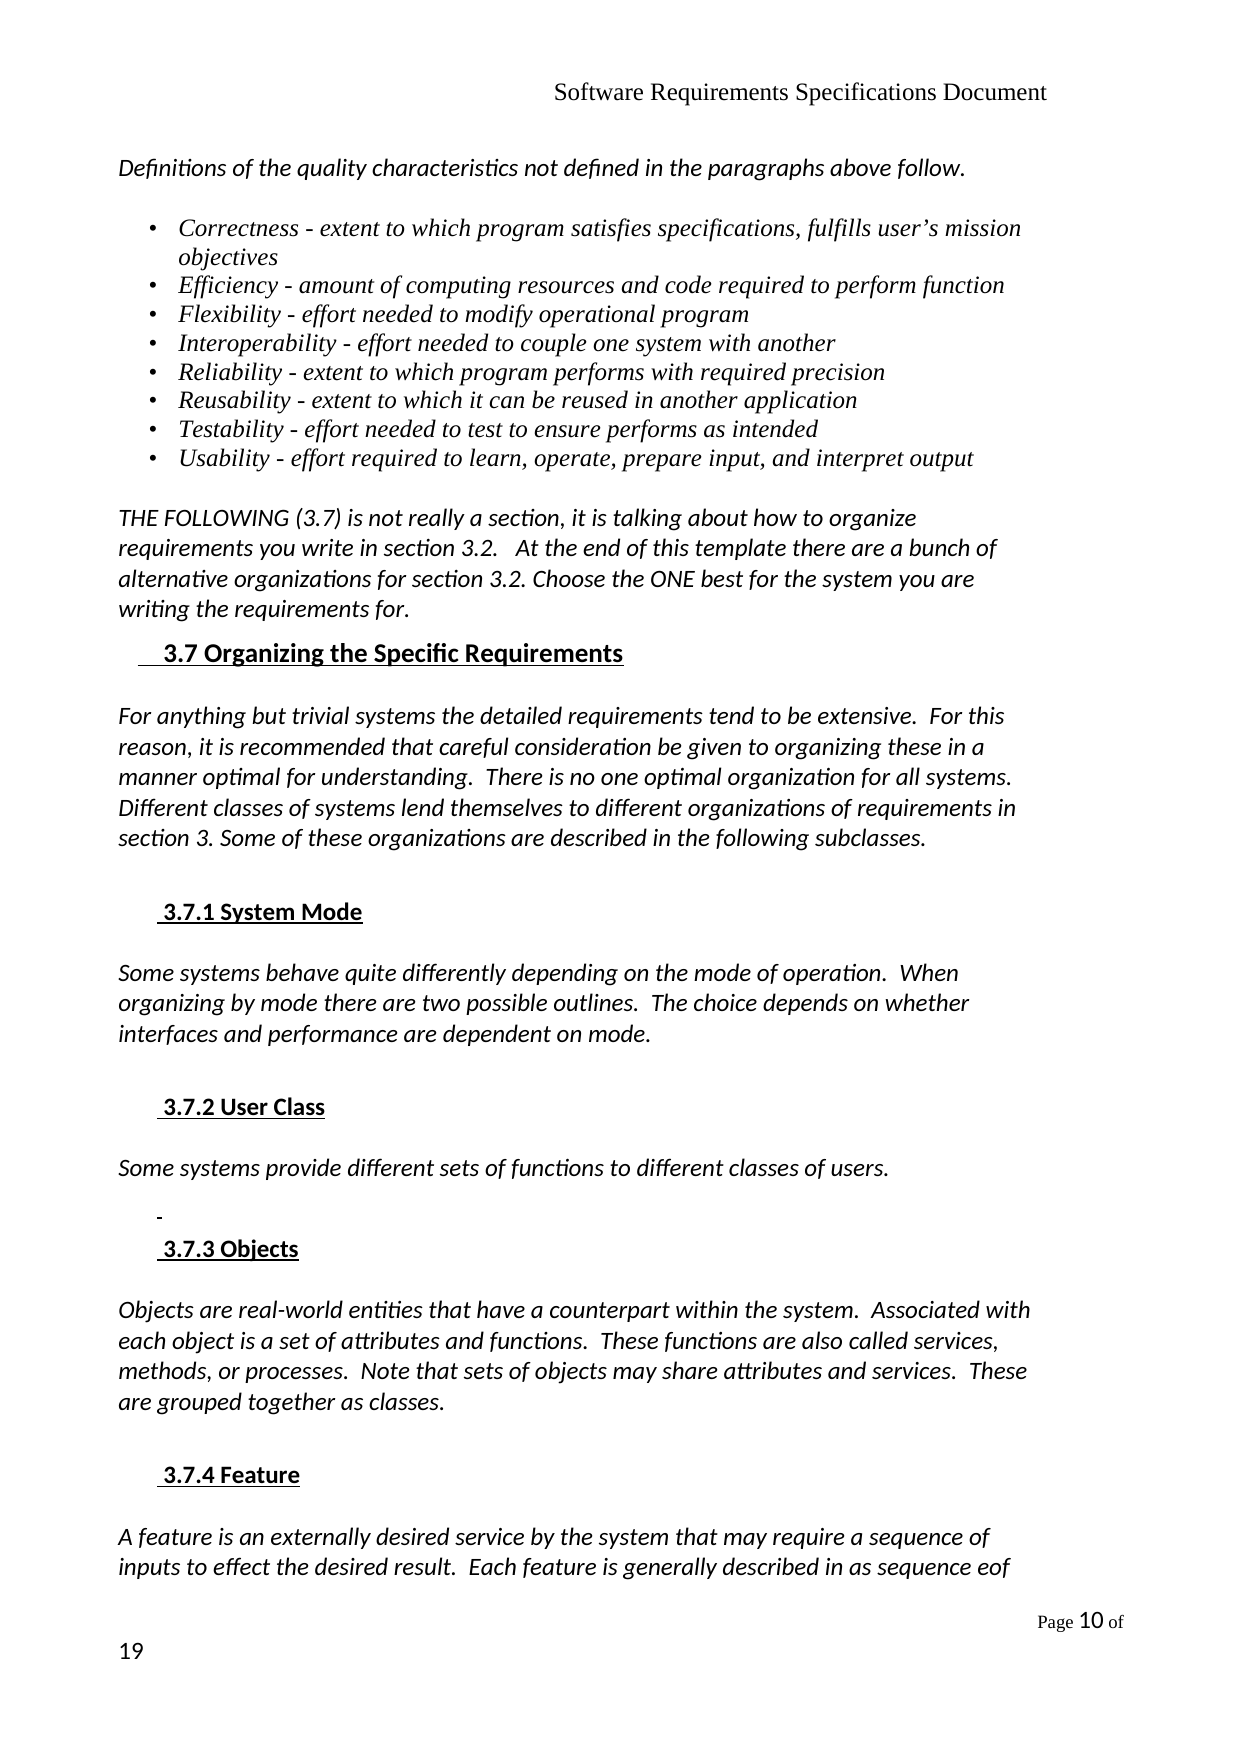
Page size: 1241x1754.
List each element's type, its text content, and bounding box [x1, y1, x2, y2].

text • Usability - effort required to learn, operate, prepare input, and interpret output [148, 443, 1047, 472]
text • Flexibility - effort needed to modify operational program [148, 299, 1047, 328]
text • Correctness - extent to which program satisfies specifications, fulfills user’s mission objectives [148, 213, 1047, 270]
text • Reusability - extent to which it can be reused in another application [148, 385, 1047, 414]
subtitle 3.7 Organizing the Specific Requirements [138, 637, 1047, 670]
text • Reliability - extent to which program performs with required precision [148, 357, 1047, 385]
subtitle 3.7.2 User Class [157, 1091, 1047, 1122]
subtitle 3.7.1 System Mode [157, 896, 1047, 926]
text • Testability - effort needed to test to ensure performs as intended [148, 414, 1047, 443]
text Some systems provide different sets of functions to different classes of users. [118, 1152, 1047, 1183]
subtitle 3.7.3 Objects [157, 1233, 1047, 1264]
subtitle 3.7.4 Feature [157, 1459, 1047, 1490]
text Definitions of the quality characteristics not defined in the paragraphs above follow. [118, 152, 1047, 182]
text THE FOLLOWING (3.7) is not really a section, it is talking about how to organize requirements you write in section 3.2. At the end of this template there are a bunch of alternative organizations for section 3.2. Choose the ONE best for the system you are writing the requirements for. [118, 502, 1047, 624]
text Some systems behave quite differently depending on the mode of operation. When organizing by mode there are two possible outlines. The choice depends on whether interfaces and performance are dependent on mode. [118, 957, 1047, 1048]
text Objects are real-world entities that have a counterpart within the system. Associated with each object is a set of attributes and functions. These functions are also called services, methods, or processes. Note that sets of objects may share attributes and services. These are grouped together as classes. [118, 1294, 1047, 1417]
text • Efficiency - amount of computing resources and code required to perform function [148, 270, 1047, 299]
text For anything but trivial systems the detailed requirements tend to be extensive. For this reason, it is recommended that careful consideration be given to organizing these in a manner optimal for understanding. There is no one optimal organization for all systems. Different classes of systems lend themselves to different organizations of requirements in section 3. Some of these organizations are described in the following subclasses. [118, 700, 1047, 853]
text A feature is an externally desired service by the system that may require a sequence of inputs to effect the desired result. Each feature is generally described in as sequence eof [118, 1521, 1047, 1582]
text • Interoperability - effort needed to couple one system with another [148, 328, 1047, 357]
